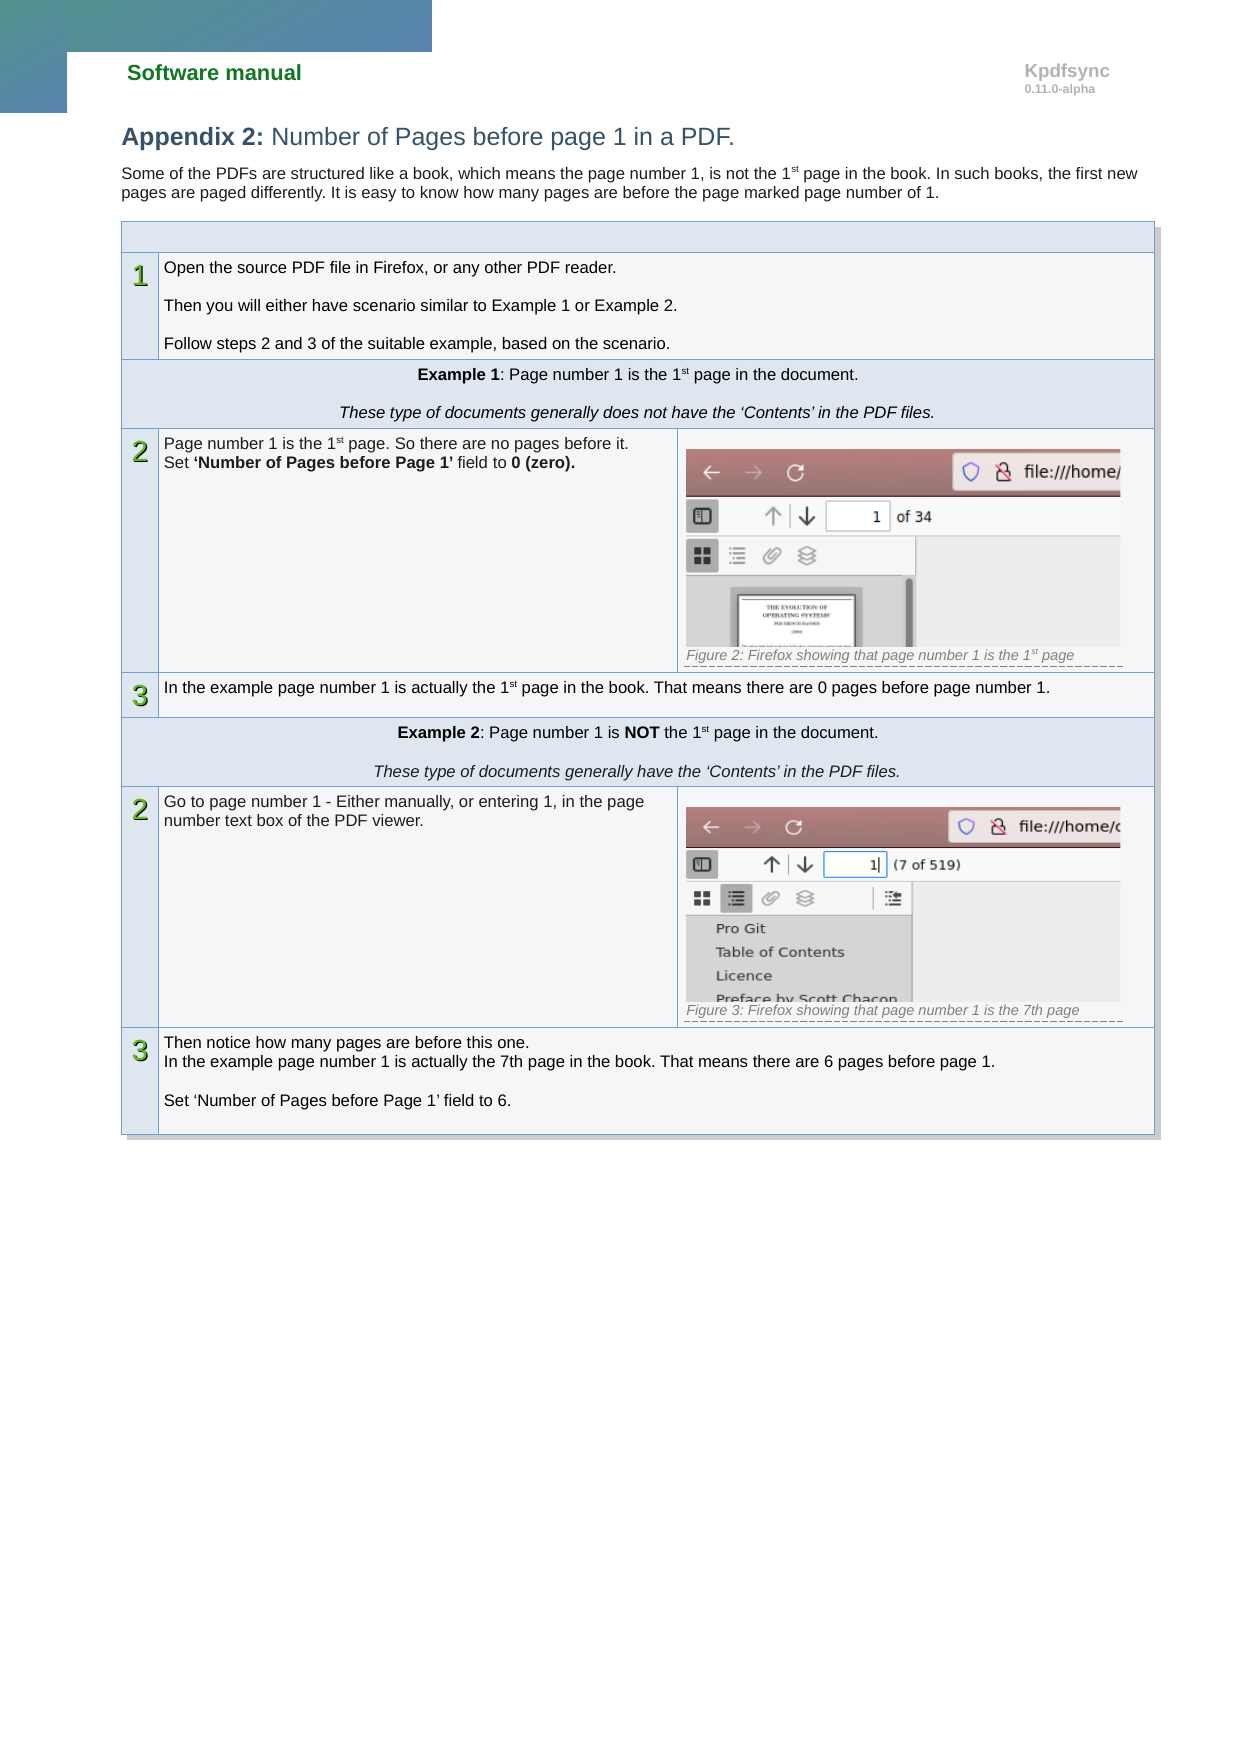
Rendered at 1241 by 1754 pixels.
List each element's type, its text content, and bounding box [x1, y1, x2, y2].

table_cell 1 [122, 253, 158, 359]
table_cell Open the source PDF file in Firefox, or any other PDF reader. Then you will either have scenario similar to Example 1 or Example 2. Follow steps 2 and 3 of the suitable example, based on the scenario. [159, 253, 1154, 359]
table_cell [678, 787, 1154, 1027]
table_cell Page number 1 is the 1st page. So there are no pages before it. Set ‘Number of Pages before Page 1’ field to 0 (zero). [159, 429, 677, 672]
table_cell [678, 429, 1154, 672]
picture [686, 807, 1121, 1002]
table_cell Go to page number 1 - Either manually, or entering 1, in the page number text box of the PDF viewer. [159, 787, 677, 1027]
table_cell Then notice how many pages are before this one. In the example page number 1 is actually the 7th page in the book. That means there are 6 pages before page 1. Set ‘Number of Pages before Page 1’ field to 6. [159, 1028, 1154, 1134]
table_cell 2 [122, 429, 158, 672]
table_header [122, 222, 1154, 252]
table_cell Example 1: Page number 1 is the 1st page in the document. These type of documents generally does not have the ‘Contents’ in the PDF files. [122, 360, 1154, 428]
subtitle Appendix 2: Number of Pages before page 1 in a PDF. [121, 122, 1161, 151]
table_cell Example 2: Page number 1 is NOT the 1st page in the document. These type of documents generally have the ‘Contents’ in the PDF files. [122, 718, 1154, 786]
text Some of the PDFs are structured like a book, which means the page number 1, is not the 1st page in the book. In such books, the first new pages are paged differently. It is easy to know how many pages are before the page marked page number of 1. [121, 163, 1161, 202]
table_cell 3 [122, 1028, 158, 1134]
table_cell 3 [122, 673, 158, 717]
picture [686, 449, 1121, 647]
table_cell 2 [122, 787, 158, 1027]
table_cell In the example page number 1 is actually the 1st page in the book. That means there are 0 pages before page number 1. [159, 673, 1154, 717]
